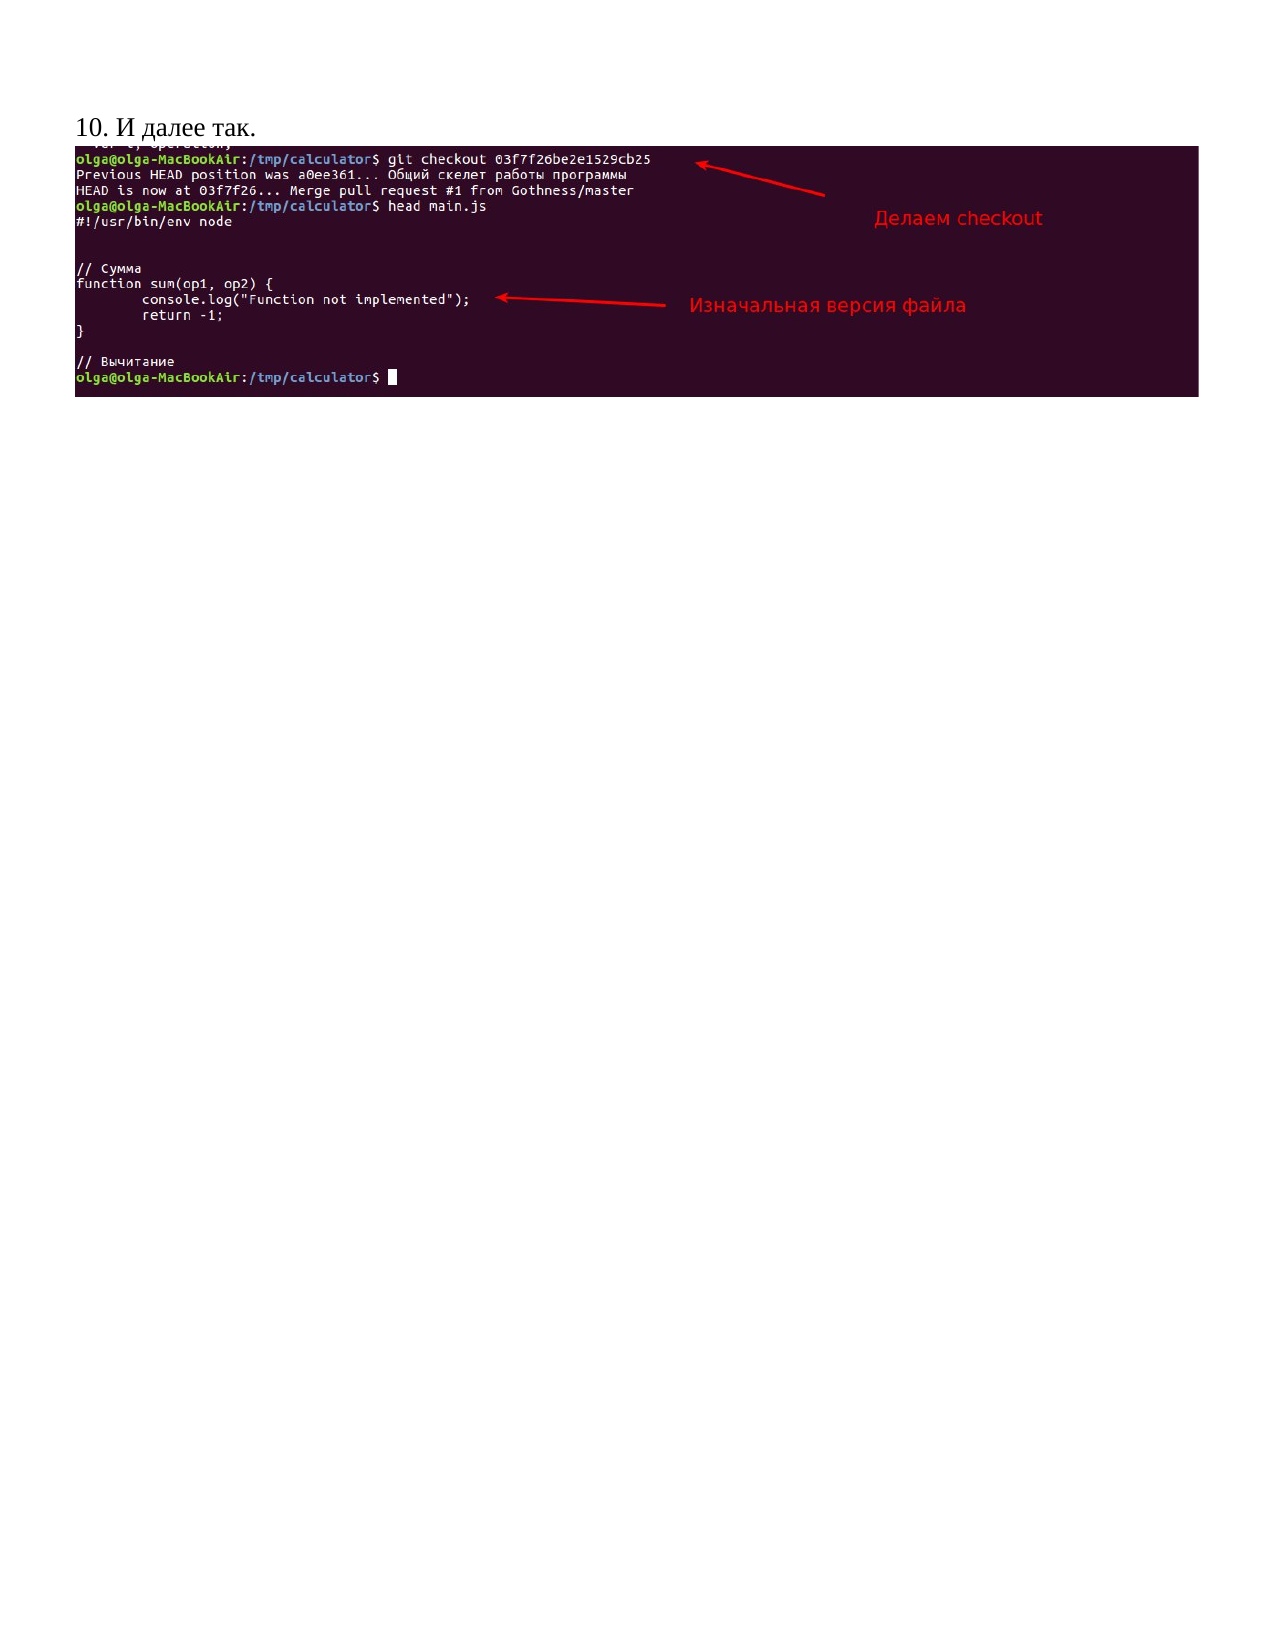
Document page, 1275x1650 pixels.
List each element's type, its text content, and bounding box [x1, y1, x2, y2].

text 10. И далее так. [75, 111, 1200, 142]
